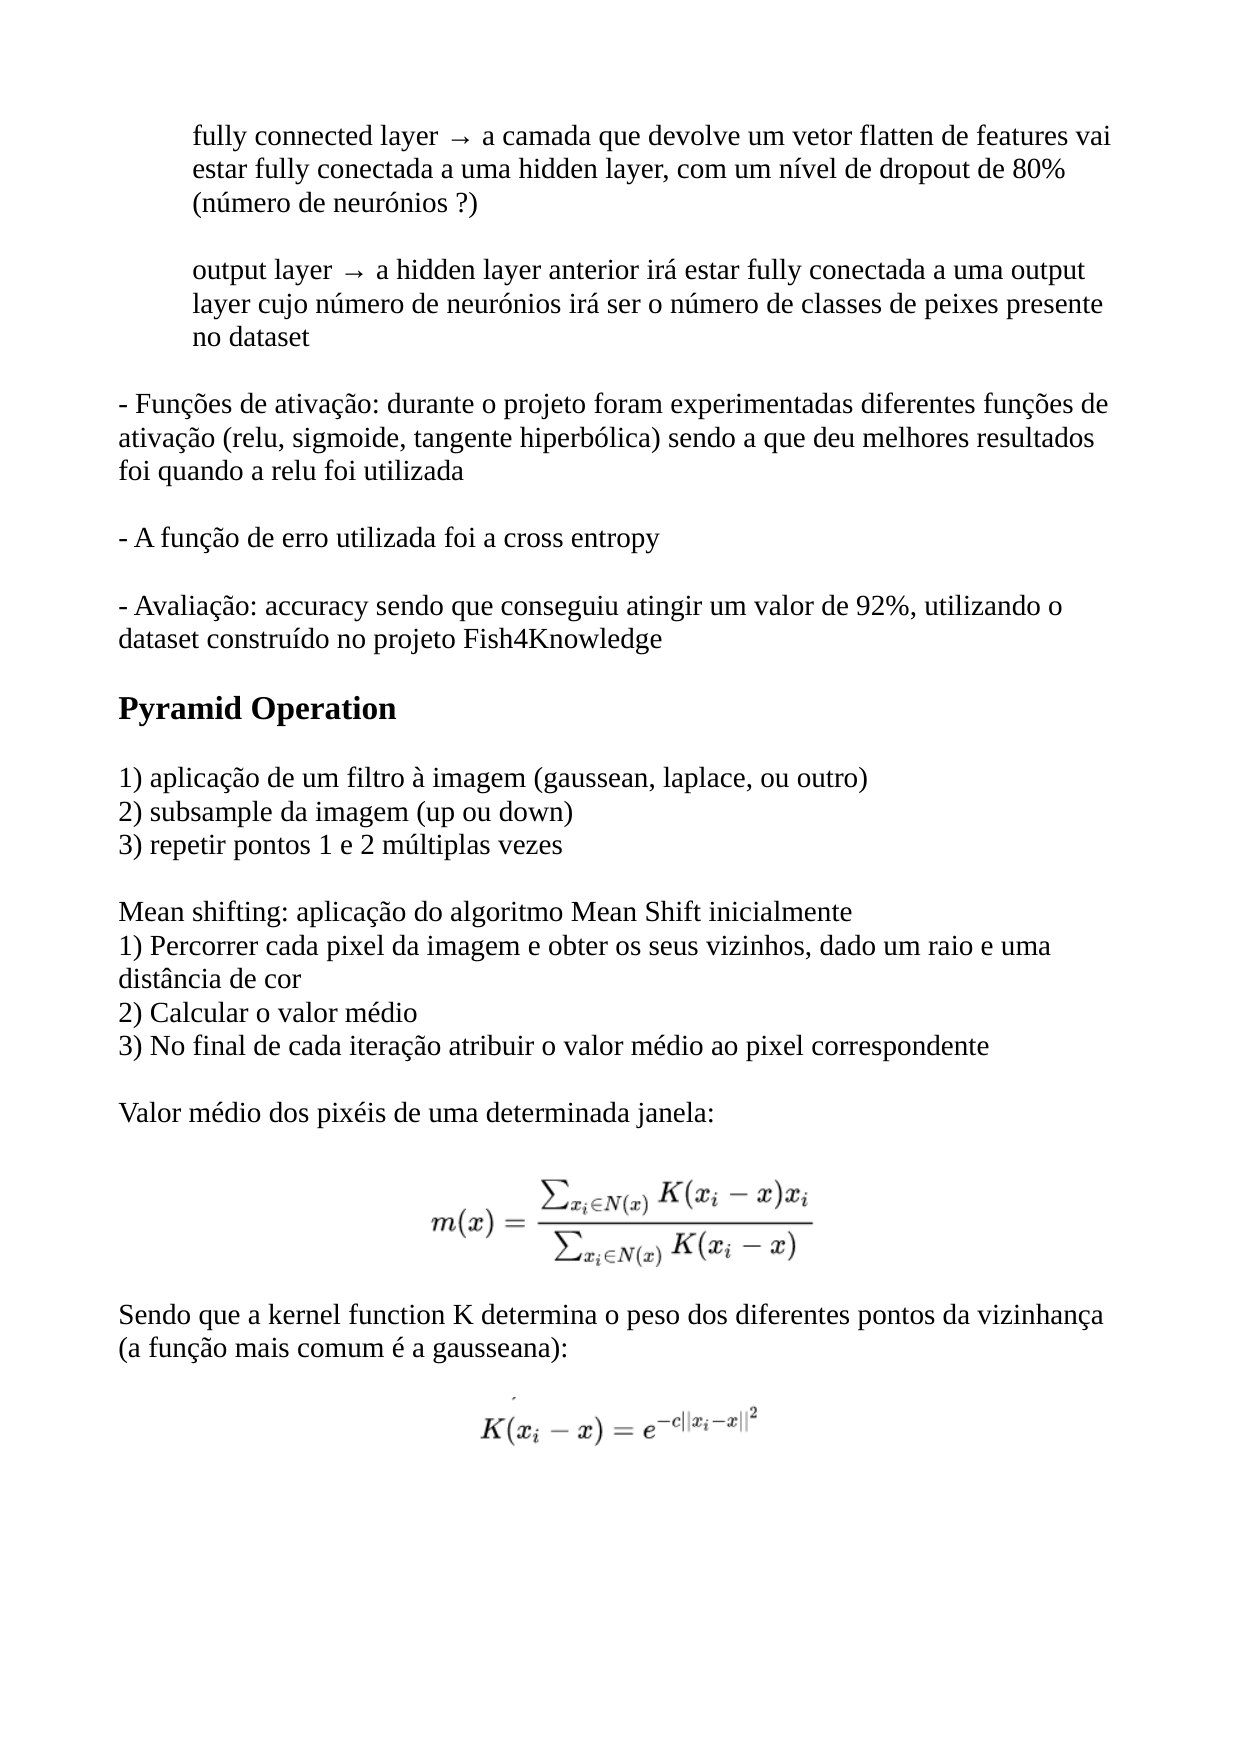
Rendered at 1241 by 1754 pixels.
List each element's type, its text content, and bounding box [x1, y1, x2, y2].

text 1) aplicação de um filtro à imagem (gaussean, laplace, ou outro) [118, 760, 1122, 794]
text Valor médio dos pixéis de uma determinada janela: [118, 1096, 1122, 1129]
text Mean shifting: aplicação do algoritmo Mean Shift inicialmente [118, 894, 1122, 928]
text Pyramid Operation [118, 688, 1122, 727]
text 3) repetir pontos 1 e 2 múltiplas vezes [118, 827, 1122, 861]
text 1) Percorrer cada pixel da imagem e obter os seus vizinhos, dado um raio e uma distância de cor [118, 928, 1122, 995]
text 2) Calcular o valor médio [118, 995, 1122, 1028]
text - Avaliação: accuracy sendo que conseguiu atingir um valor de 92%, utilizando o dataset construído no projeto Fish4Knowledge [118, 588, 1122, 655]
text 3) No final de cada iteração atribuir o valor médio ao pixel correspondente [118, 1028, 1122, 1062]
text Sendo que a kernel function K determina o peso dos diferentes pontos da vizinhança (a função mais comum é a gausseana): [118, 1297, 1122, 1364]
text output layer → a hidden layer anterior irá estar fully conectada a uma output layer cujo número de neurónios irá ser o número de classes de peixes presente no dataset [118, 252, 1122, 353]
text fully connected layer → a camada que devolve um vetor flatten de features vai estar fully conectada a uma hidden layer, com um nível de dropout de 80% (número de neurónios ?) [118, 118, 1122, 219]
text 2) subsample da imagem (up ou down) [118, 794, 1122, 827]
text - A função de erro utilizada foi a cross entropy [118, 521, 1122, 554]
text - Funções de ativação: durante o projeto foram experimentadas diferentes funções de ativação (relu, sigmoide, tangente hiperbólica) sendo a que deu melhores resultados foi quando a relu foi utilizada [118, 386, 1122, 487]
